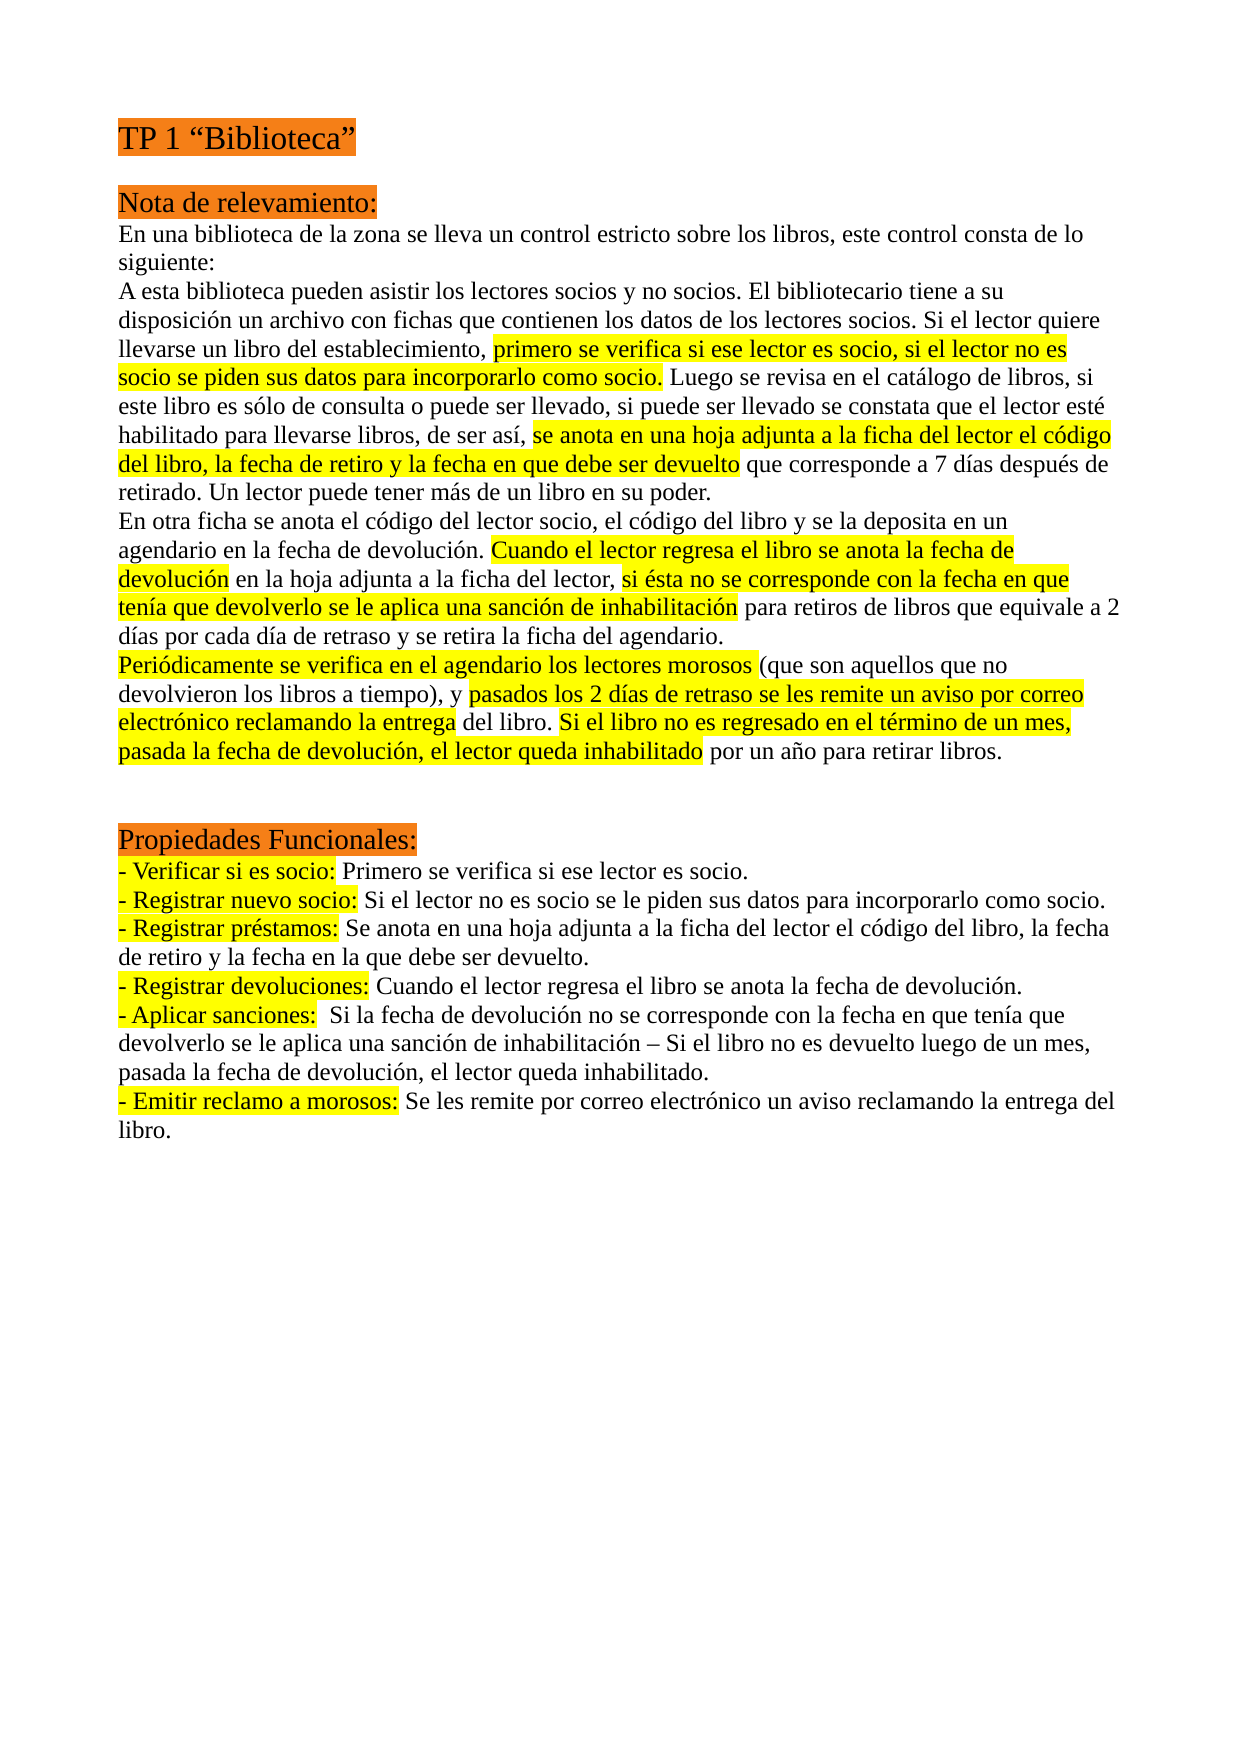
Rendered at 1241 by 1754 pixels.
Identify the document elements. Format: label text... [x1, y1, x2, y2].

text - Aplicar sanciones: Si la fecha de devolución no se corresponde con la fecha en que tenía que devolverlo se le aplica una sanción de inhabilitación – Si el libro no es devuelto luego de un mes, pasada la fecha de devolución, el lector queda inhabilitado. [118, 1000, 1122, 1086]
text Periódicamente se verifica en el agendario los lectores morosos (que son aquellos que no devolvieron los libros a tiempo), y pasados los 2 días de retraso se les remite un aviso por correo electrónico reclamando la entrega del libro. Si el libro no es regresado en el término de un mes, pasada la fecha de devolución, el lector queda inhabilitado por un año para retirar libros. [118, 650, 1122, 765]
text En otra ficha se anota el código del lector socio, el código del libro y se la deposita en un [118, 506, 1122, 535]
text Propiedades Funcionales: [118, 822, 1122, 856]
text - Emitir reclamo a morosos: Se les remite por correo electrónico un aviso reclamando la entrega del libro. [118, 1086, 1122, 1143]
text TP 1 “Biblioteca” [118, 118, 1122, 156]
text A esta biblioteca pueden asistir los lectores socios y no socios. El bibliotecario tiene a su [118, 276, 1122, 305]
text - Verificar si es socio: Primero se verifica si ese lector es socio. [118, 856, 1122, 885]
text En una biblioteca de la zona se lleva un control estricto sobre los libros, este control consta de lo siguiente: [118, 219, 1122, 276]
text devolución en la hoja adjunta a la ficha del lector, si ésta no se corresponde con la fecha en que tenía que devolverlo se le aplica una sanción de inhabilitación para retiros de libros que equivale a 2 días por cada día de retraso y se retira la ficha del agendario. [118, 564, 1122, 650]
text disposición un archivo con fichas que contienen los datos de los lectores socios. Si el lector quiere llevarse un libro del establecimiento, primero se verifica si ese lector es socio, si el lector no es socio se piden sus datos para incorporarlo como socio. Luego se revisa en el catálogo de libros, si este libro es sólo de consulta o puede ser llevado, si puede ser llevado se constata que el lector esté habilitado para llevarse libros, de ser así, se anota en una hoja adjunta a la ficha del lector el código del libro, la fecha de retiro y la fecha en que debe ser devuelto que corresponde a 7 días después de retirado. Un lector puede tener más de un libro en su poder. [118, 305, 1122, 506]
text agendario en la fecha de devolución. Cuando el lector regresa el libro se anota la fecha de [118, 535, 1122, 564]
text Nota de relevamiento: [118, 185, 1122, 219]
text - Registrar nuevo socio: Si el lector no es socio se le piden sus datos para incorporarlo como socio. [118, 885, 1122, 913]
text - Registrar devoluciones: Cuando el lector regresa el libro se anota la fecha de devolución. [118, 971, 1122, 1000]
text - Registrar préstamos: Se anota en una hoja adjunta a la ficha del lector el código del libro, la fecha de retiro y la fecha en la que debe ser devuelto. [118, 913, 1122, 971]
